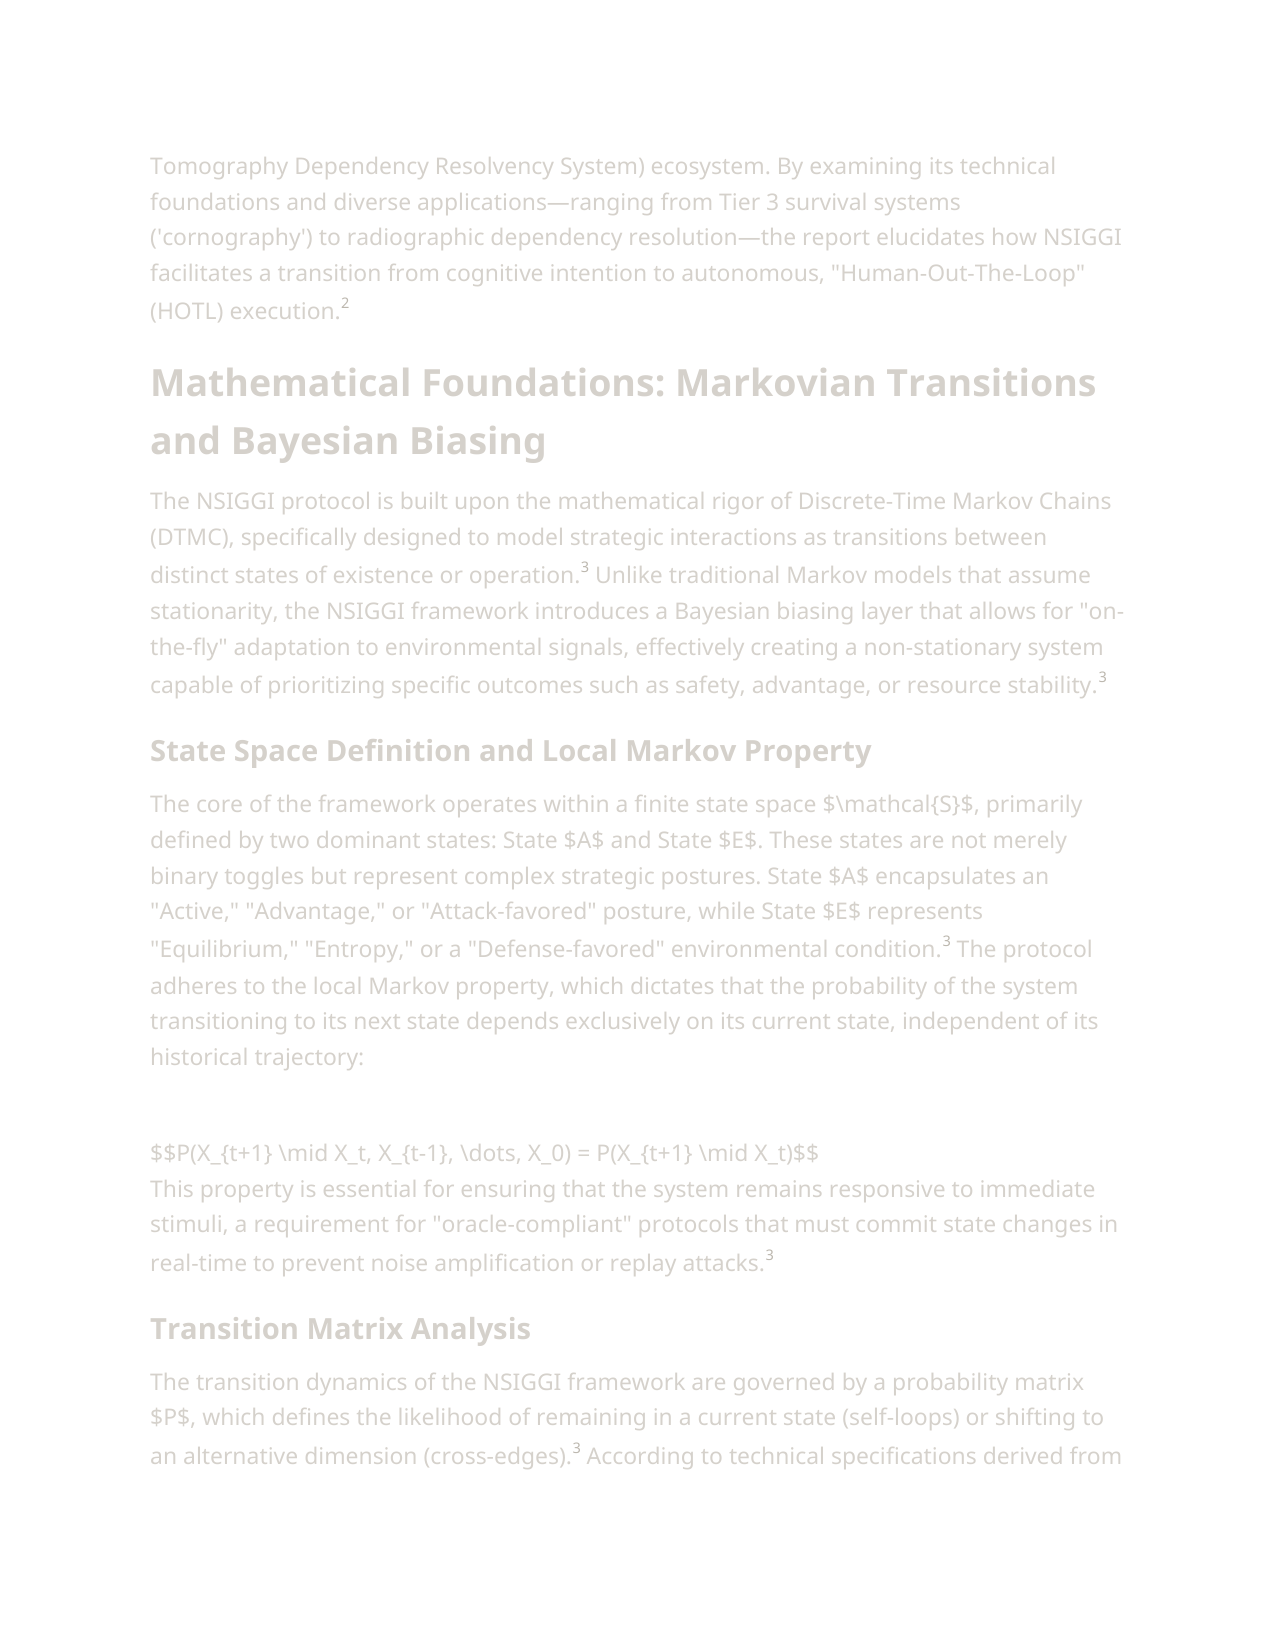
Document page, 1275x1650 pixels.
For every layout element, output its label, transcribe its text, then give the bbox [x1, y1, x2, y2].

text This property is essential for ensuring that the system remains responsive to immediate stimuli, a requirement for "oracle-compliant" protocols that must commit state changes in real-time to prevent noise amplification or replay attacks.3 [150, 1173, 1125, 1278]
text $$P(X_{t+1} \mid X_t, X_{t-1}, \dots, X_0) = P(X_{t+1} \mid X_t)$$ [150, 1137, 1125, 1168]
text The core of the framework operates within a finite state space $\mathcal{S}$, primarily defined by two dominant states: State $A$ and State $E$. These states are not merely binary toggles but represent complex strategic postures. State $A$ encapsulates an "Active," "Advantage," or "Attack-favored" posture, while State $E$ represents "Equilibrium," "Entropy," or a "Defense-favored" environmental condition.3 The protocol adheres to the local Markov property, which dictates that the probability of the system transitioning to its next state depends exclusively on its current state, independent of its historical trajectory: [150, 788, 1125, 1072]
text The NSIGGI protocol is built upon the mathematical rigor of Discrete-Time Markov Chains (DTMC), specifically designed to model strategic interactions as transitions between distinct states of existence or operation.3 Unlike traditional Markov models that assume stationarity, the NSIGGI framework introduces a Bayesian biasing layer that allows for "on-the-fly" adaptation to environmental signals, effectively creating a non-stationary system capable of prioritizing specific outcomes such as safety, advantage, or resource stability.3 [150, 485, 1125, 701]
subtitle Mathematical Foundations: Markovian Transitions and Bayesian Biasing [150, 357, 1125, 466]
subtitle State Space Definition and Local Markov Property [150, 731, 1125, 770]
text Tomography Dependency Resolvency System) ecosystem. By examining its technical foundations and diverse applications—ranging from Tier 3 survival systems ('cornography') to radiographic dependency resolution—the report elucidates how NSIGGI facilitates a transition from cognitive intention to autonomous, "Human-Out-The-Loop" (HOTL) execution.2 [150, 150, 1125, 327]
subtitle Transition Matrix Analysis [150, 1308, 1125, 1348]
text The transition dynamics of the NSIGGI framework are governed by a probability matrix $P$, which defines the likelihood of remaining in a current state (self-loops) or shifting to an alternative dimension (cross-edges).3 According to technical specifications derived from [150, 1366, 1125, 1471]
